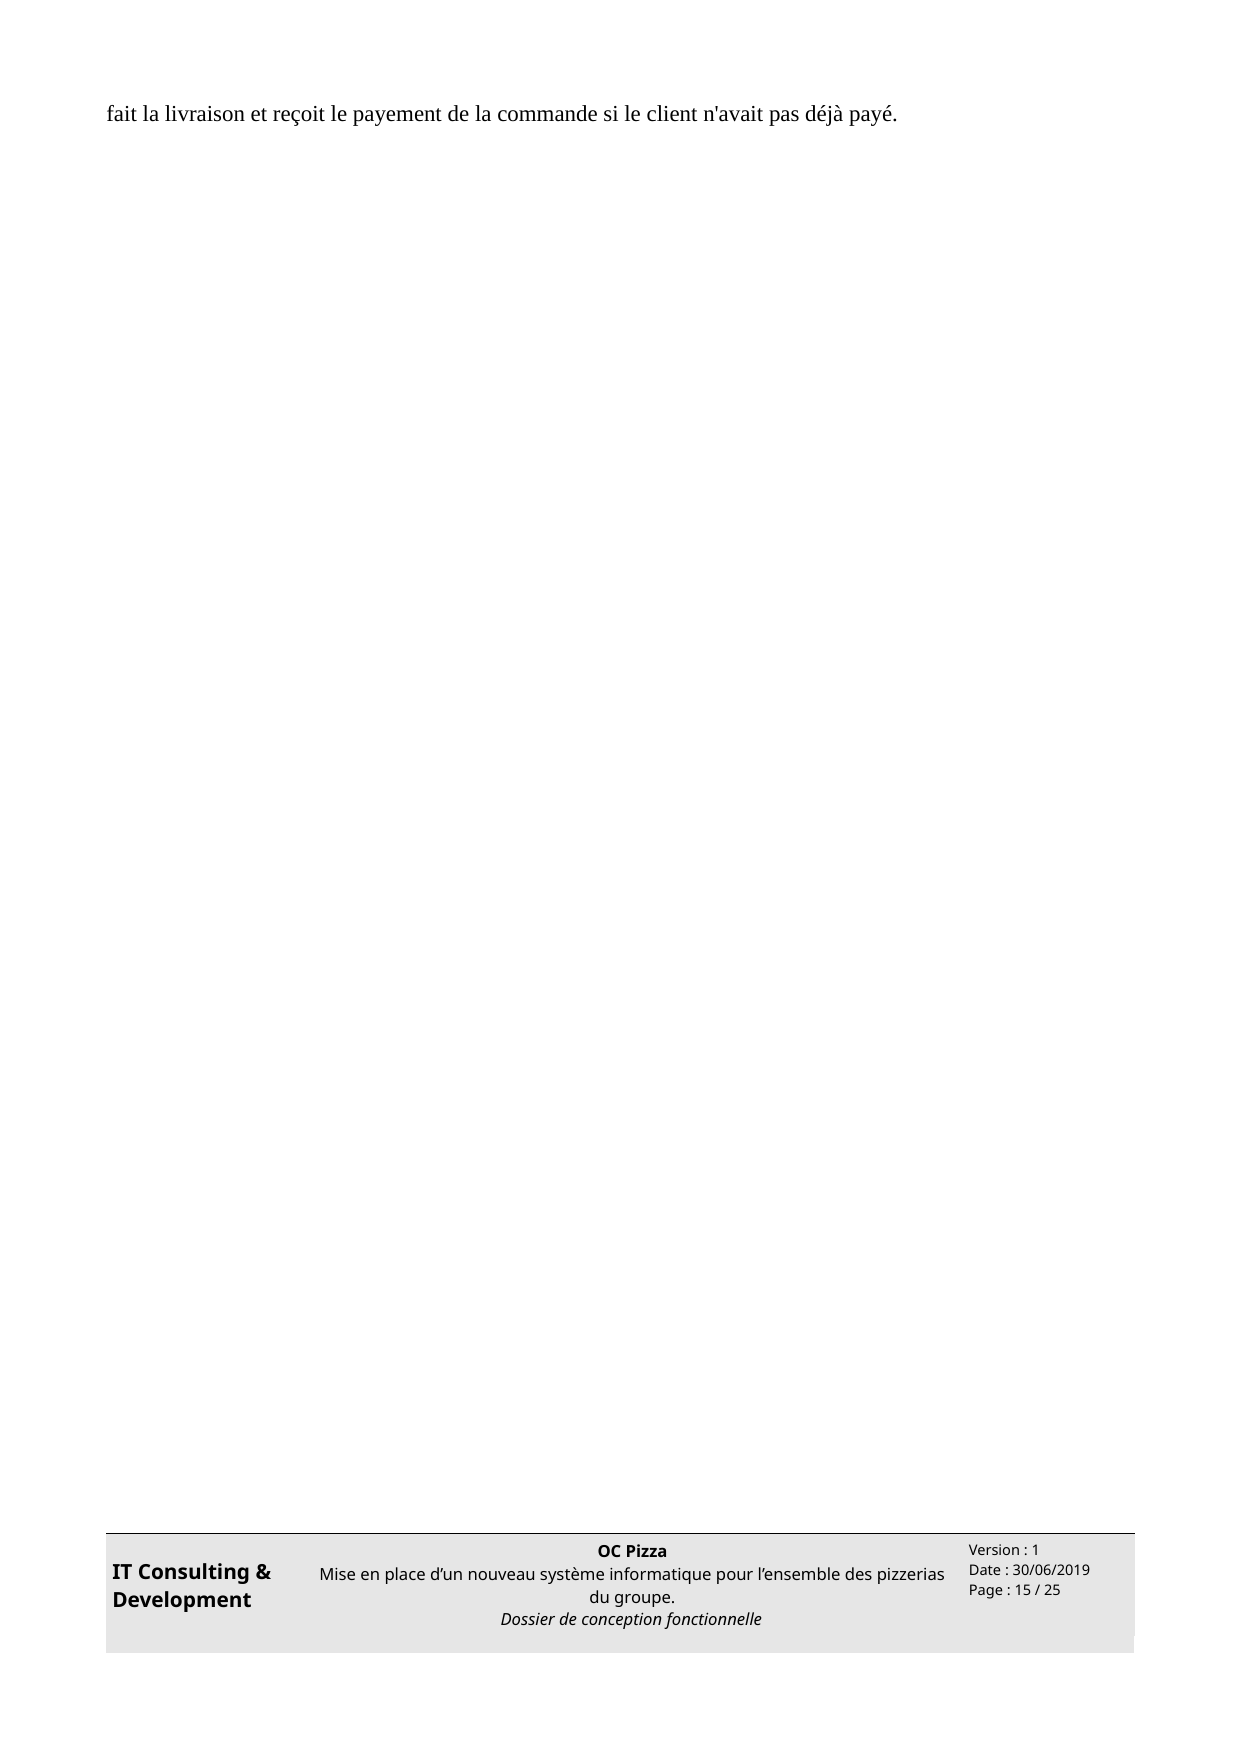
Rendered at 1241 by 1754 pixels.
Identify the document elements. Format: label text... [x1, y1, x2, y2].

text fait la livraison et reçoit le payement de la commande si le client n'avait pas déjà payé. [106, 100, 1134, 127]
